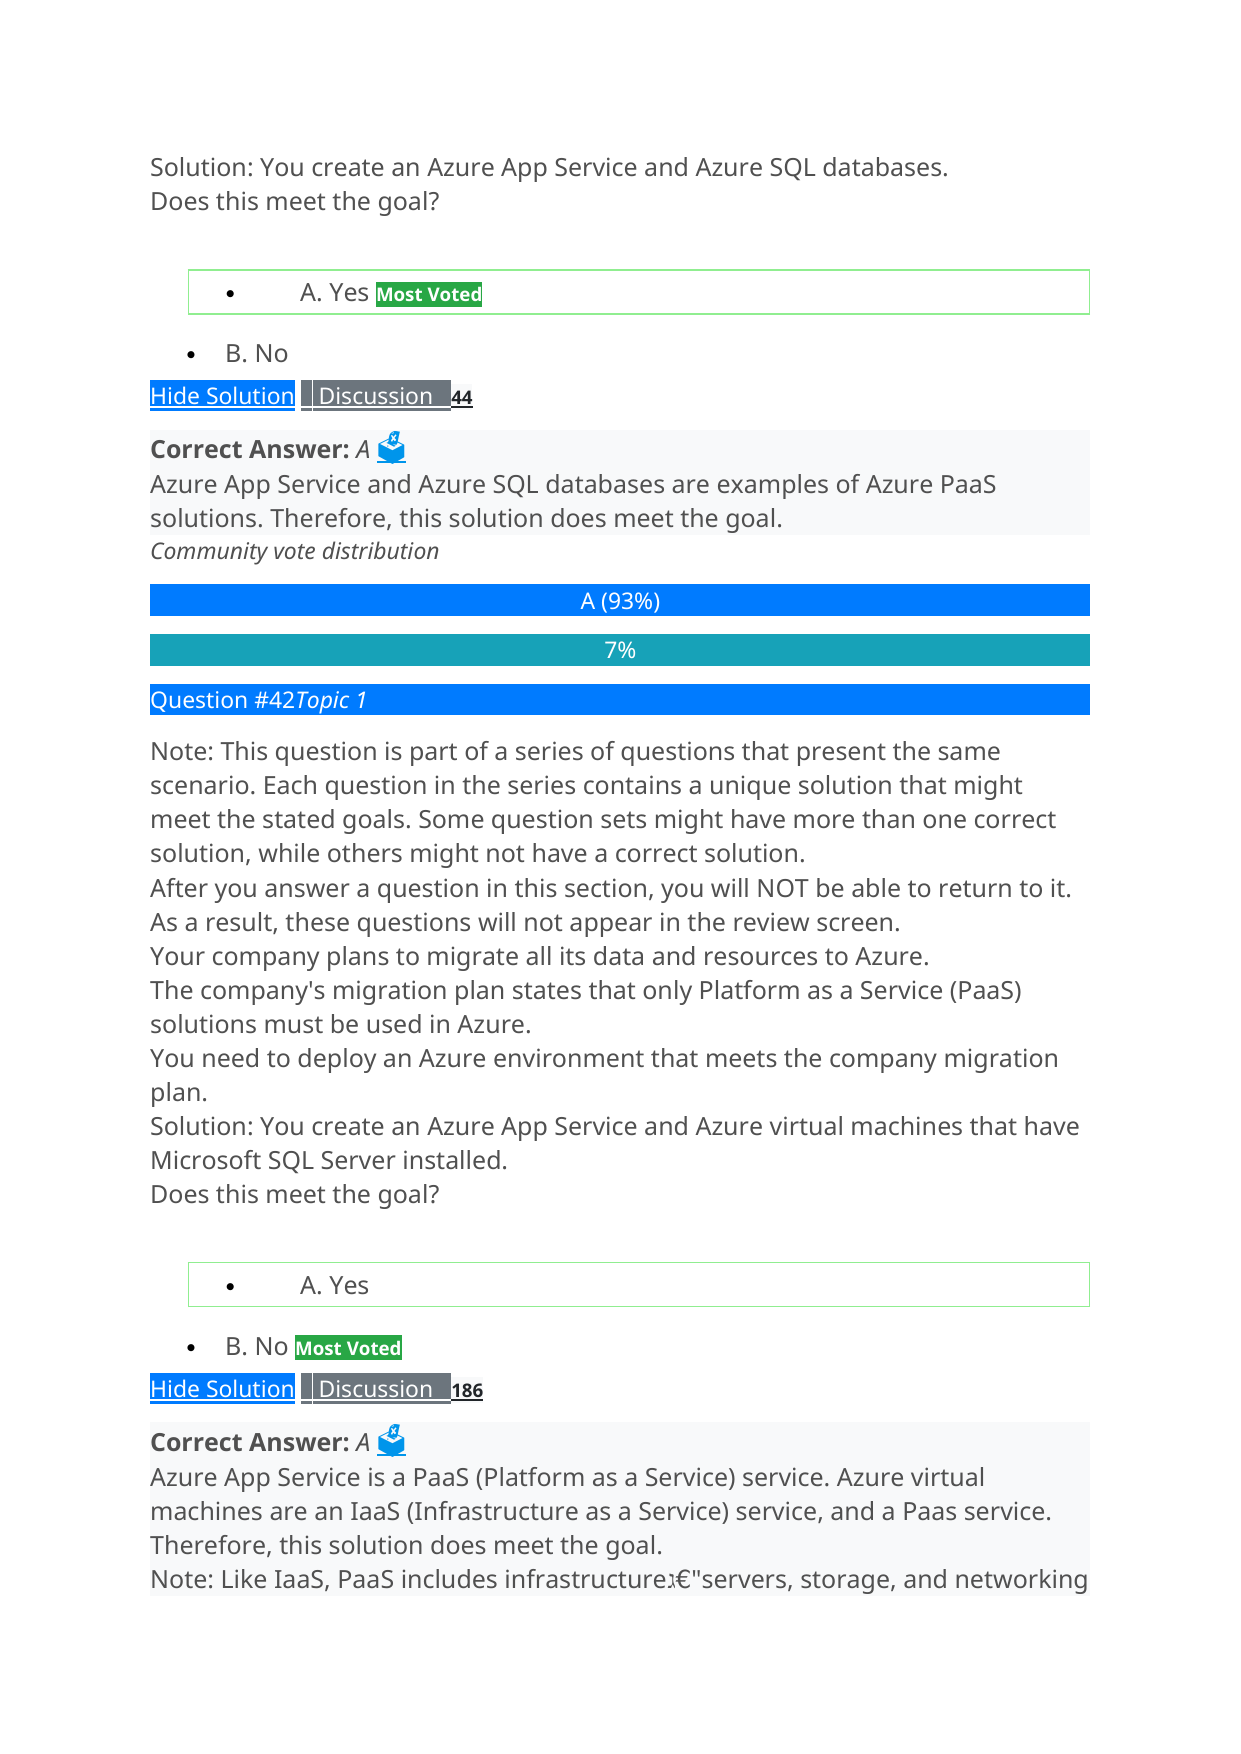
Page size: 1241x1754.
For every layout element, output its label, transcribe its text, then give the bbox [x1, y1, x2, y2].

list B. No [187, 336, 1090, 369]
text A (93%) [150, 584, 1090, 616]
text Hide Solution Discussion 44 [150, 380, 1090, 411]
text Correct Answer: A 🗳️ Azure App Service and Azure SQL databases are examples of Azure PaaS solutions. Therefore, this solution does meet the goal. [150, 430, 1090, 535]
text Correct Answer: A 🗳️ Azure App Service is a PaaS (Platform as a Service) service. Azure virtual machines are an IaaS (Infrastructure as a Service) service, and a Paas service. Therefore, this solution does meet the goal. Note: Like IaaS, PaaS includes infrastructureג€"servers, storage, and networking [150, 1422, 1090, 1596]
text Community vote distribution [150, 535, 1090, 566]
list B. No Most Voted [187, 1328, 1090, 1362]
text Solution: You create an Azure App Service and Azure SQL databases. Does this meet the goal? [150, 150, 1090, 218]
text 7% [150, 634, 1090, 666]
list A. Yes [189, 1263, 1089, 1306]
text Hide Solution Discussion 186 [150, 1373, 1090, 1404]
text Question #42Topic 1 [150, 684, 1090, 715]
list A. Yes Most Voted [189, 271, 1089, 313]
text Note: This question is part of a series of questions that present the same scenario. Each question in the series contains a unique solution that might meet the stated goals. Some question sets might have more than one correct solution, while others might not have a correct solution. After you answer a question in this section, you will NOT be able to return to it. As a result, these questions will not appear in the review screen. Your company plans to migrate all its data and resources to Azure. The company's migration plan states that only Platform as a Service (PaaS) solutions must be used in Azure. You need to deploy an Azure environment that meets the company migration plan. Solution: You create an Azure App Service and Azure virtual machines that have Microsoft SQL Server installed. Does this meet the goal? [150, 734, 1090, 1211]
